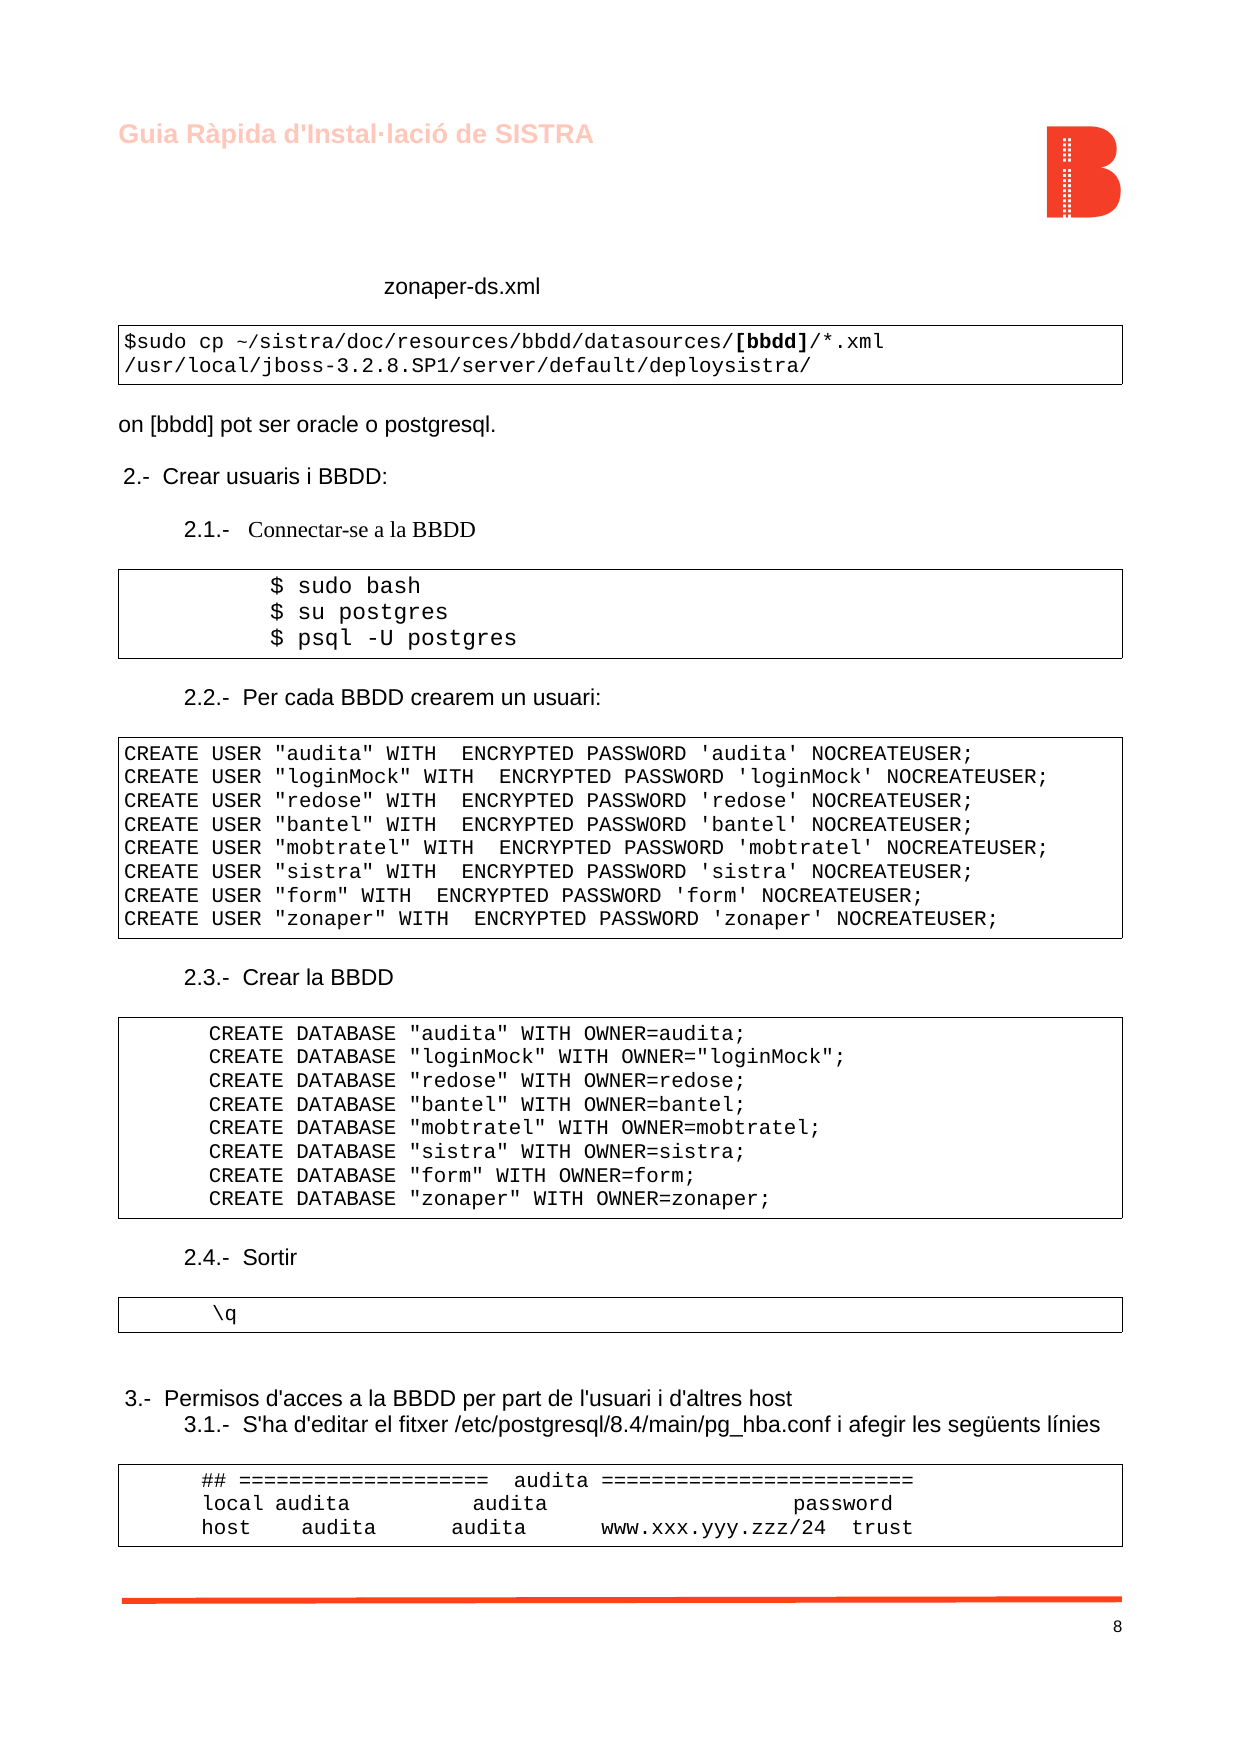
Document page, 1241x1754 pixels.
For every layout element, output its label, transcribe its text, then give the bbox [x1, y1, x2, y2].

text zonaper-ds.xml [384, 273, 1122, 299]
table_header CREATE USER "audita" WITH ENCRYPTED PASSWORD 'audita' NOCREATEUSER; CREATE USER "loginMock" WITH ENCRYPTED PASSWORD 'loginMock' NOCREATEUSER; CREATE USER "redose" WITH ENCRYPTED PASSWORD 'redose' NOCREATEUSER; CREATE USER "bantel" WITH ENCRYPTED PASSWORD 'bantel' NOCREATEUSER; CREATE USER "mobtratel" WITH ENCRYPTED PASSWORD 'mobtratel' NOCREATEUSER; CREATE USER "sistra" WITH ENCRYPTED PASSWORD 'sistra' NOCREATEUSER; CREATE USER "form" WITH ENCRYPTED PASSWORD 'form' NOCREATEUSER; CREATE USER "zonaper" WITH ENCRYPTED PASSWORD 'zonaper' NOCREATEUSER; [119, 738, 1122, 938]
table_header $sudo cp ~/sistra/doc/resources/bbdd/datasources/[bbdd]/*.xml /usr/local/jboss-3.2.8.SP1/server/default/deploysistra/ [119, 326, 1122, 384]
text on [bbdd] pot ser oracle o postgresql. [118, 411, 1122, 437]
table_header ## ==================== audita ========================= local audita audita password host audita audita www.xxx.yyy.zzz/24 trust [119, 1465, 1122, 1546]
picture [1036, 124, 1130, 221]
list Permisos d'acces a la BBDD per part de l'usuari i d'altres host [118, 1385, 1122, 1411]
list S'ha d'editar el fitxer /etc/postgresql/8.4/main/pg_hba.conf i afegir les següents línies [177, 1411, 1122, 1437]
list Crear la BBDD [177, 964, 1122, 991]
list Crear usuaris i BBDD: [117, 463, 1122, 490]
list Sortir [177, 1244, 1122, 1270]
table_header CREATE DATABASE "audita" WITH OWNER=audita; CREATE DATABASE "loginMock" WITH OWNER="loginMock"; CREATE DATABASE "redose" WITH OWNER=redose; CREATE DATABASE "bantel" WITH OWNER=bantel; CREATE DATABASE "mobtratel" WITH OWNER=mobtratel; CREATE DATABASE "sistra" WITH OWNER=sistra; CREATE DATABASE "form" WITH OWNER=form; CREATE DATABASE "zonaper" WITH OWNER=zonaper; [119, 1018, 1122, 1218]
table_header $ sudo bash $ su postgres $ psql -U postgres [119, 570, 1122, 658]
list Per cada BBDD crearem un usuari: [177, 684, 1122, 711]
list Connectar-se a la BBDD [177, 516, 1122, 542]
table_header \q [119, 1298, 1122, 1332]
